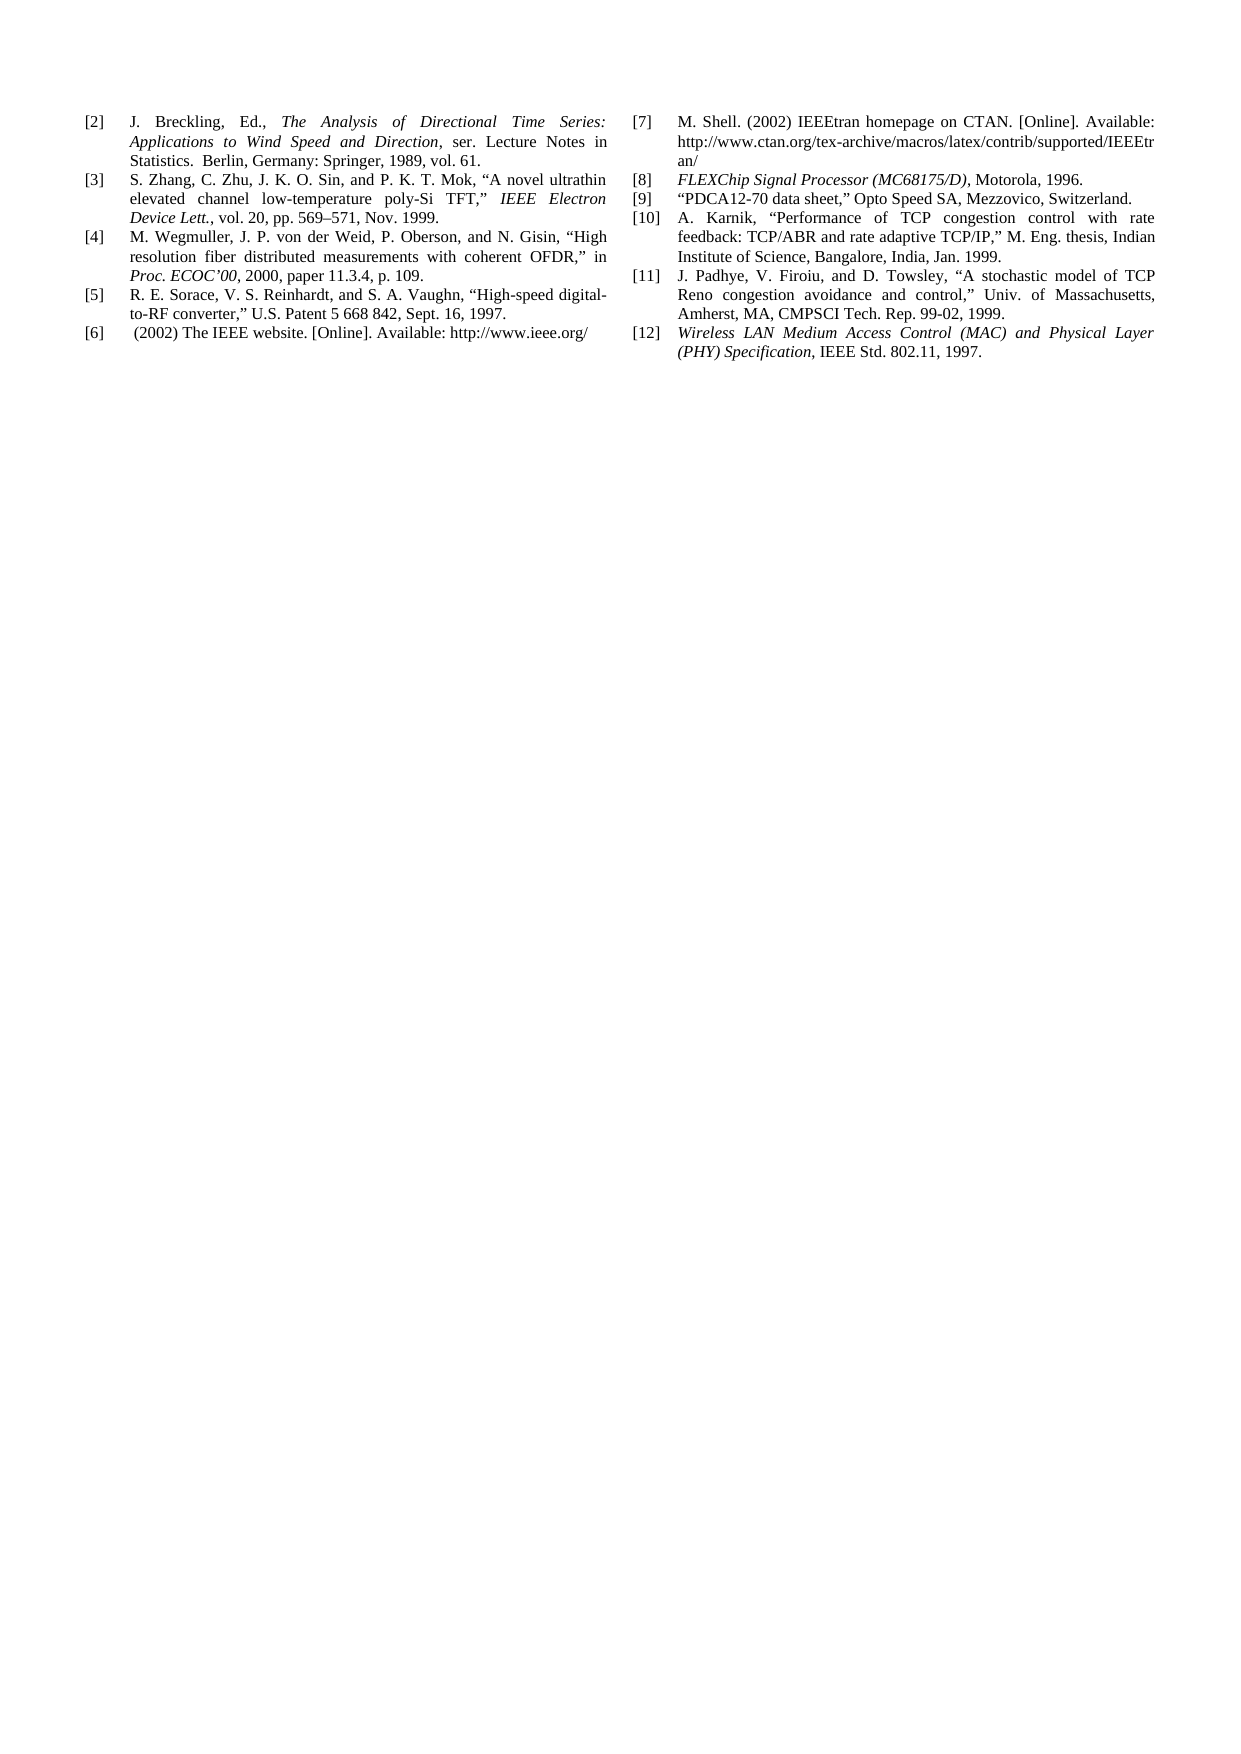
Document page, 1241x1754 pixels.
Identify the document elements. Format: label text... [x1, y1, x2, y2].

list FLEXChip Signal Processor (MC68175/D), Motorola, 1996. [632, 170, 1156, 189]
list A. Karnik, “Performance of TCP congestion control with rate feedback: TCP/ABR and rate adaptive TCP/IP,” M. Eng. thesis, Indian Institute of Science, Bangalore, India, Jan. 1999. [632, 208, 1156, 266]
list M. Wegmuller, J. P. von der Weid, P. Oberson, and N. Gisin, “High resolution fiber distributed measurements with coherent OFDR,” in Proc. ECOC’00, 2000, paper 11.3.4, p. 109. [84, 227, 608, 285]
list M. Shell. (2002) IEEEtran homepage on CTAN. [Online]. Available: http://www.ctan.org/tex-archive/macros/latex/contrib/supported/IEEEtran/ [632, 112, 1156, 170]
list J. Padhye, V. Firoiu, and D. Towsley, “A stochastic model of TCP Reno congestion avoidance and control,” Univ. of Massachusetts, Amherst, MA, CMPSCI Tech. Rep. 99-02, 1999. [632, 266, 1156, 323]
list J. Breckling, Ed., The Analysis of Directional Time Series: Applications to Wind Speed and Direction, ser. Lecture Notes in Statistics. Berlin, Germany: Springer, 1989, vol. 61. [84, 112, 608, 170]
list Wireless LAN Medium Access Control (MAC) and Physical Layer (PHY) Specification, IEEE Std. 802.11, 1997. [632, 323, 1156, 361]
list R. E. Sorace, V. S. Reinhardt, and S. A. Vaughn, “High-speed digital-to-RF converter,” U.S. Patent 5 668 842, Sept. 16, 1997. [84, 285, 608, 323]
list “PDCA12-70 data sheet,” Opto Speed SA, Mezzovico, Switzerland. [632, 189, 1156, 208]
list (2002) The IEEE website. [Online]. Available: http://www.ieee.org/ [84, 323, 608, 342]
list S. Zhang, C. Zhu, J. K. O. Sin, and P. K. T. Mok, “A novel ultrathin elevated channel low-temperature poly-Si TFT,” IEEE Electron Device Lett., vol. 20, pp. 569–571, Nov. 1999. [84, 170, 608, 227]
